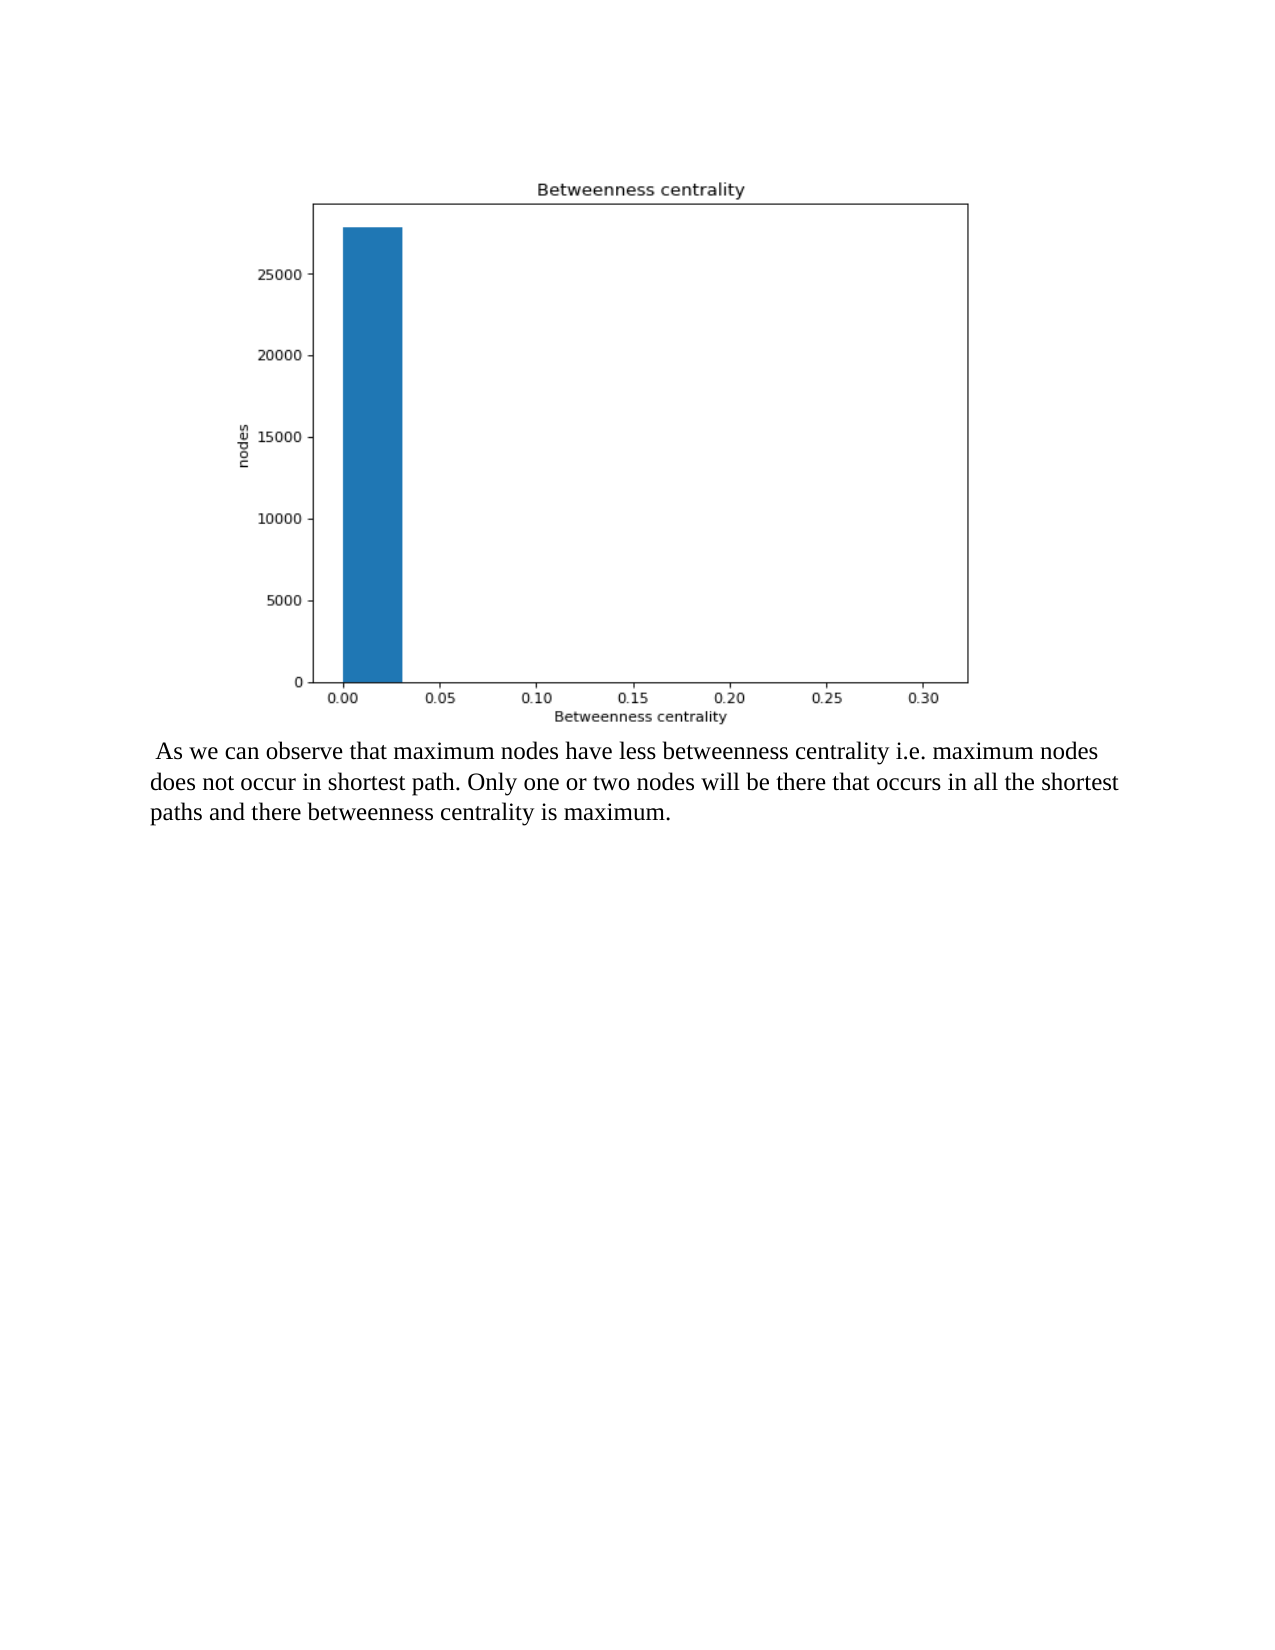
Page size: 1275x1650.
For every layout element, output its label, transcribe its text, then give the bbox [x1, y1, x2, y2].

text As we can observe that maximum nodes have less betweenness centrality i.e. maximum nodes does not occur in shortest path. Only one or two nodes will be there that occurs in all the shortest paths and there betweenness centrality is maximum. [150, 736, 1125, 825]
